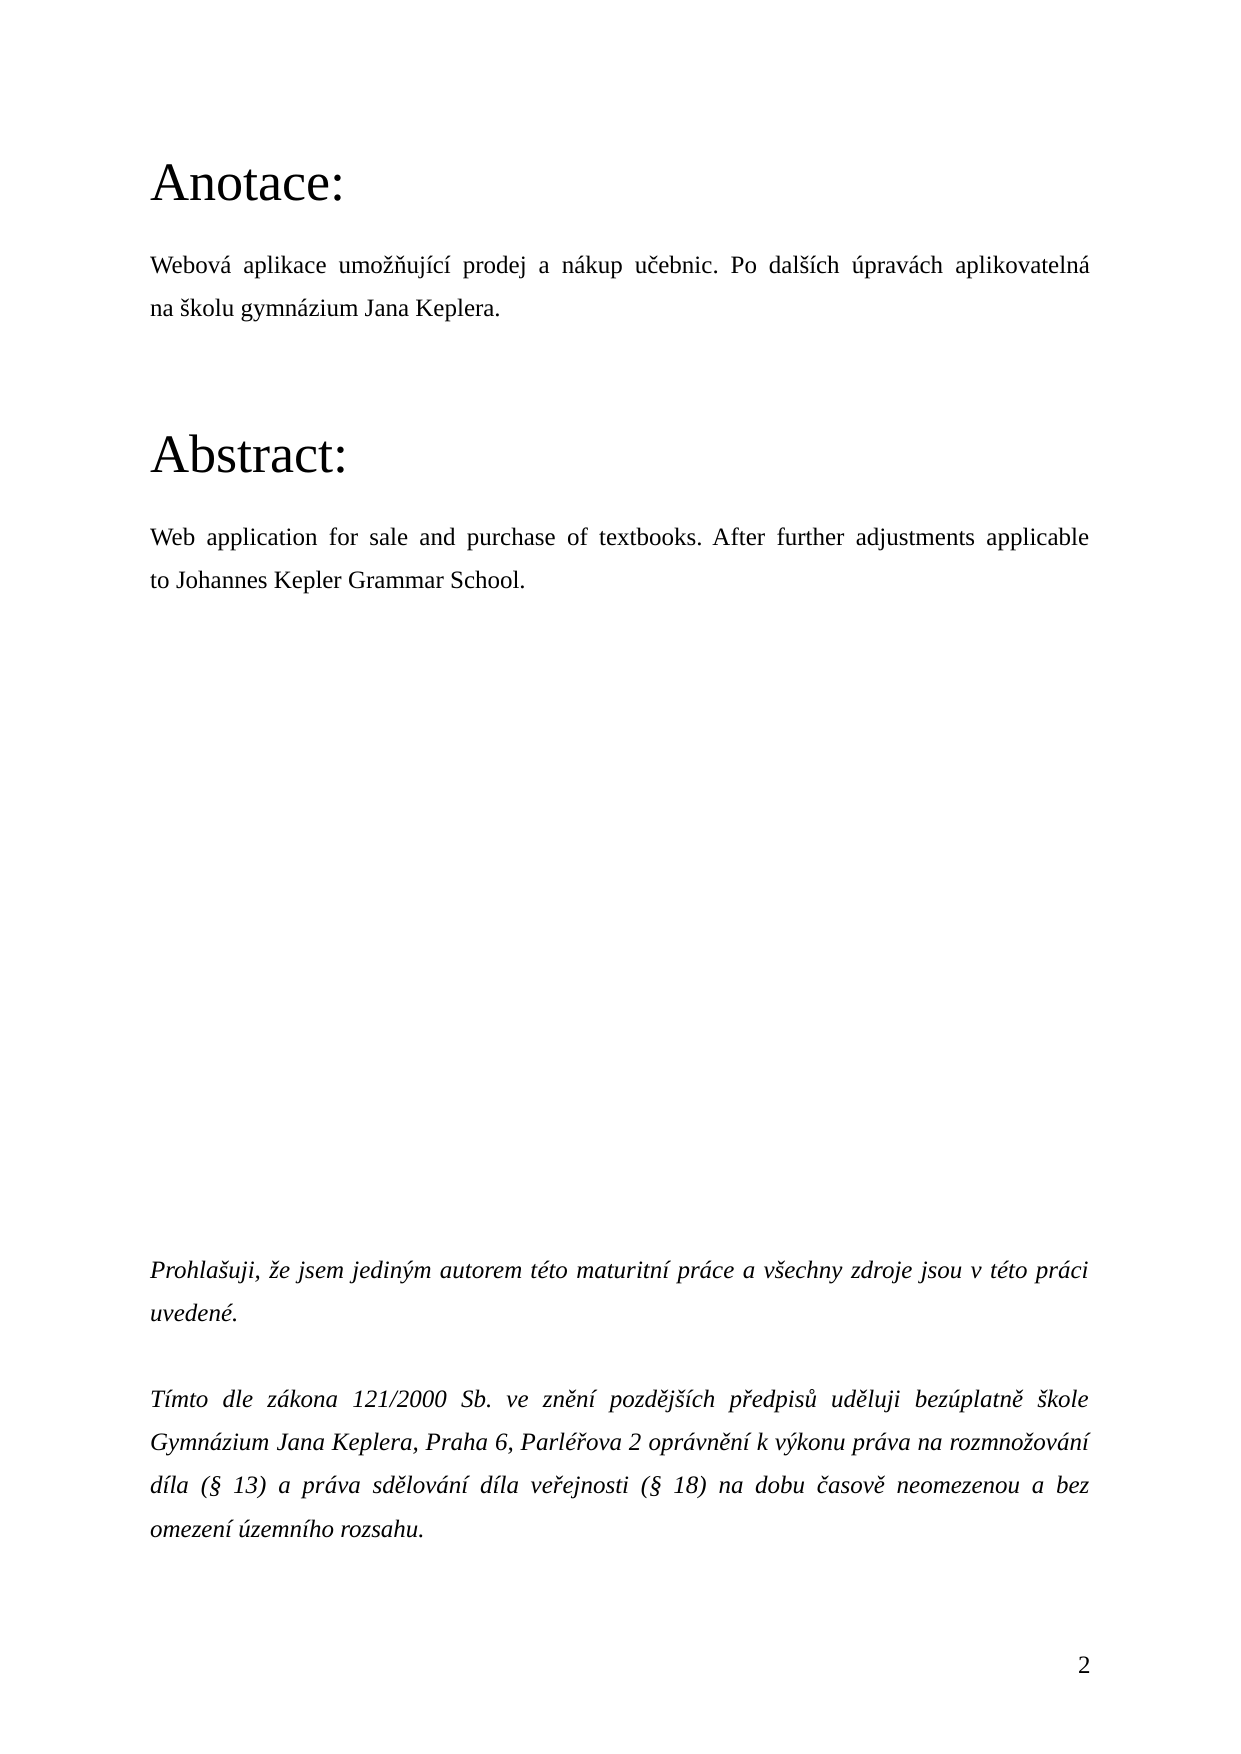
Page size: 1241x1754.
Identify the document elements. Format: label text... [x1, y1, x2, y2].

title Abstract: [150, 422, 1090, 484]
text Web application for sale and purchase of textbooks. After further adjustments applicable to Johannes Kepler Grammar School. [150, 522, 1090, 594]
title Anotace: [150, 150, 1090, 212]
text Webová aplikace umožňující prodej a nákup učebnic. Po dalších úpravách aplikovatelná na školu gymnázium Jana Keplera. [150, 250, 1090, 322]
text Prohlašuji, že jsem jediným autorem této maturitní práce a všechny zdroje jsou v této práci uvedené. [150, 1255, 1090, 1327]
text Tímto dle zákona 121/2000 Sb. ve znění pozdějších předpisů uděluji bezúplatně škole Gymnázium Jana Keplera, Praha 6, Parléřova 2 oprávnění k výkonu práva na rozmnožování díla (§ 13) a práva sdělování díla veřejnosti (§ 18) na dobu časově neomezenou a bez omezení územního rozsahu. [150, 1384, 1090, 1542]
